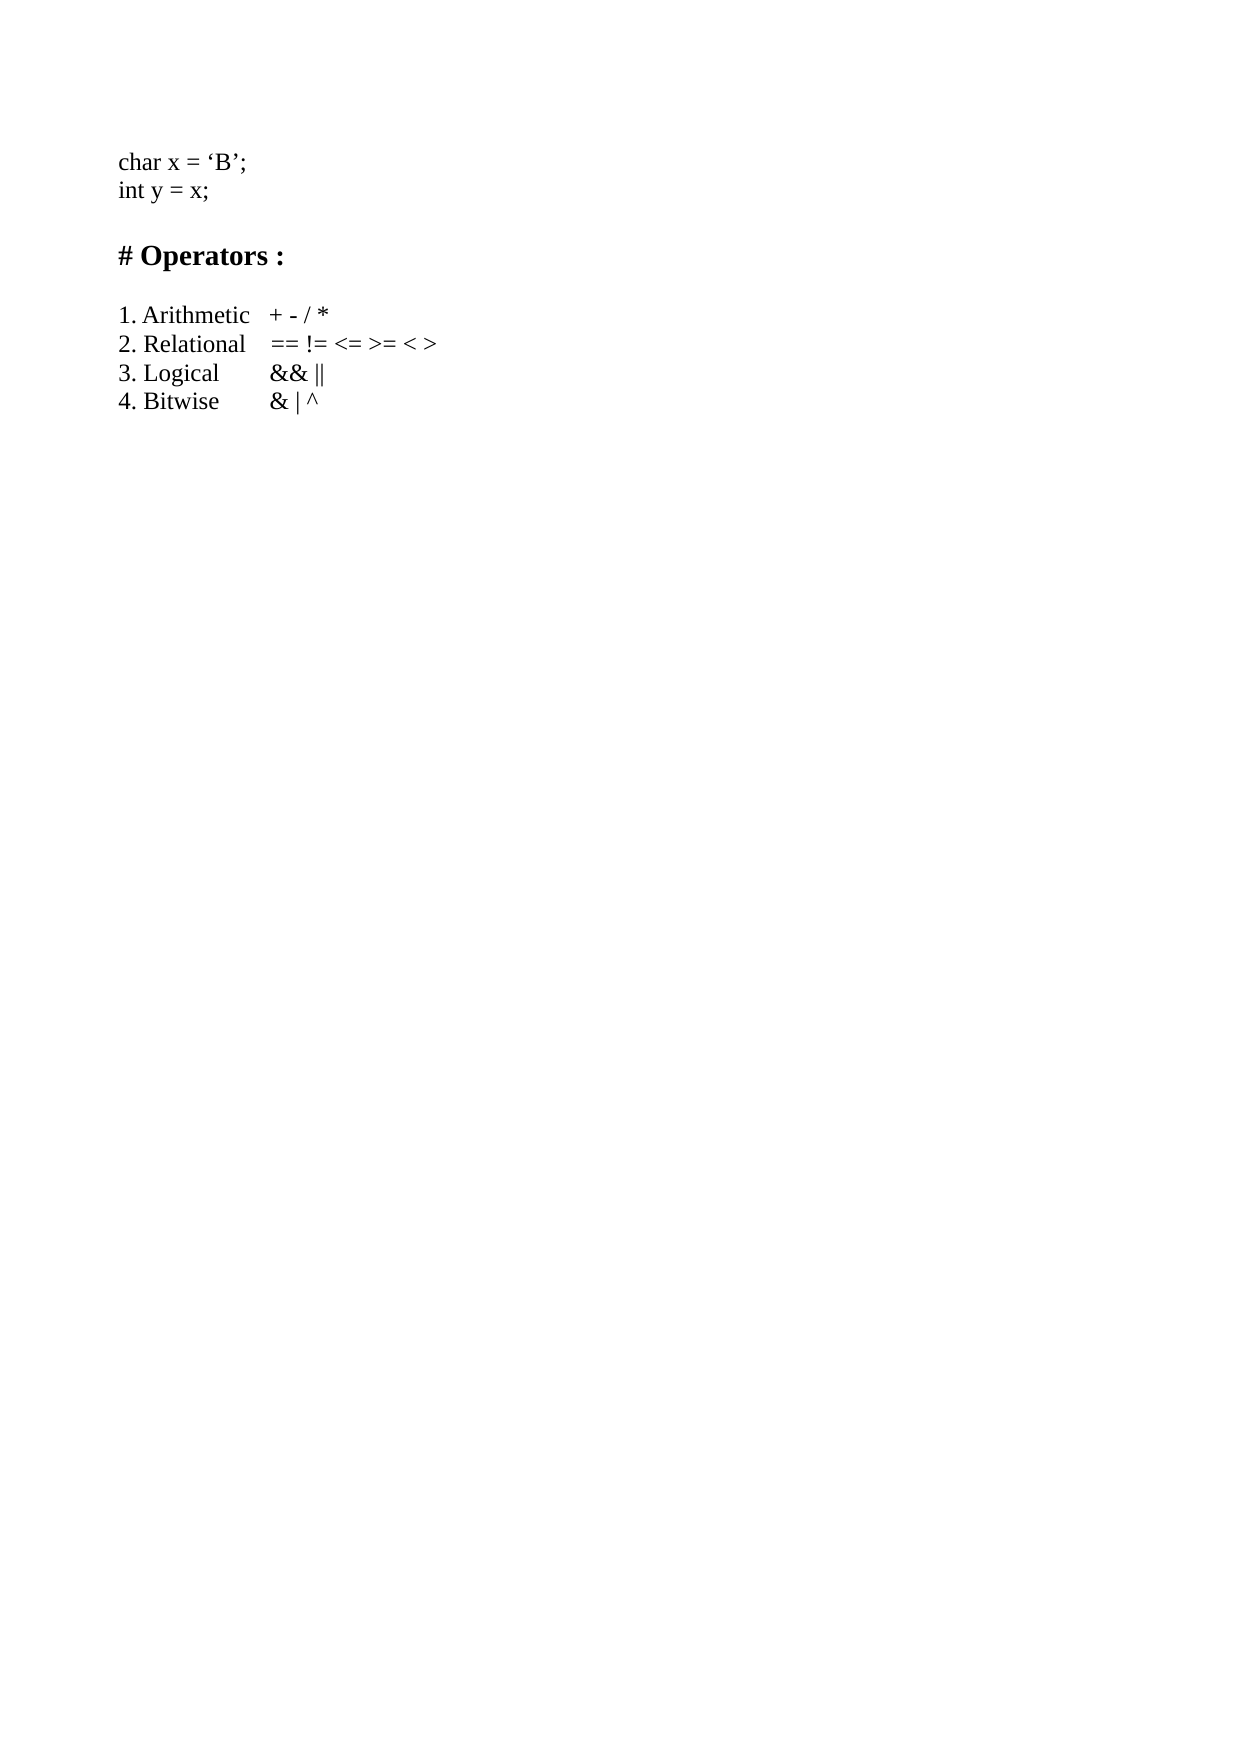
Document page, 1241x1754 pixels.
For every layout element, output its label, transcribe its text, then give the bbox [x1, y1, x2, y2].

text int y = x; [118, 176, 1122, 204]
text # Operators : [118, 238, 1122, 271]
text 4. Bitwise & | ^ [118, 386, 1122, 415]
text 3. Logical && || [118, 358, 1122, 386]
text 2. Relational == != <= >= < > [118, 329, 1122, 358]
text char x = ‘B’; [118, 147, 1122, 176]
text 1. Arithmetic + - / * [118, 300, 1122, 329]
